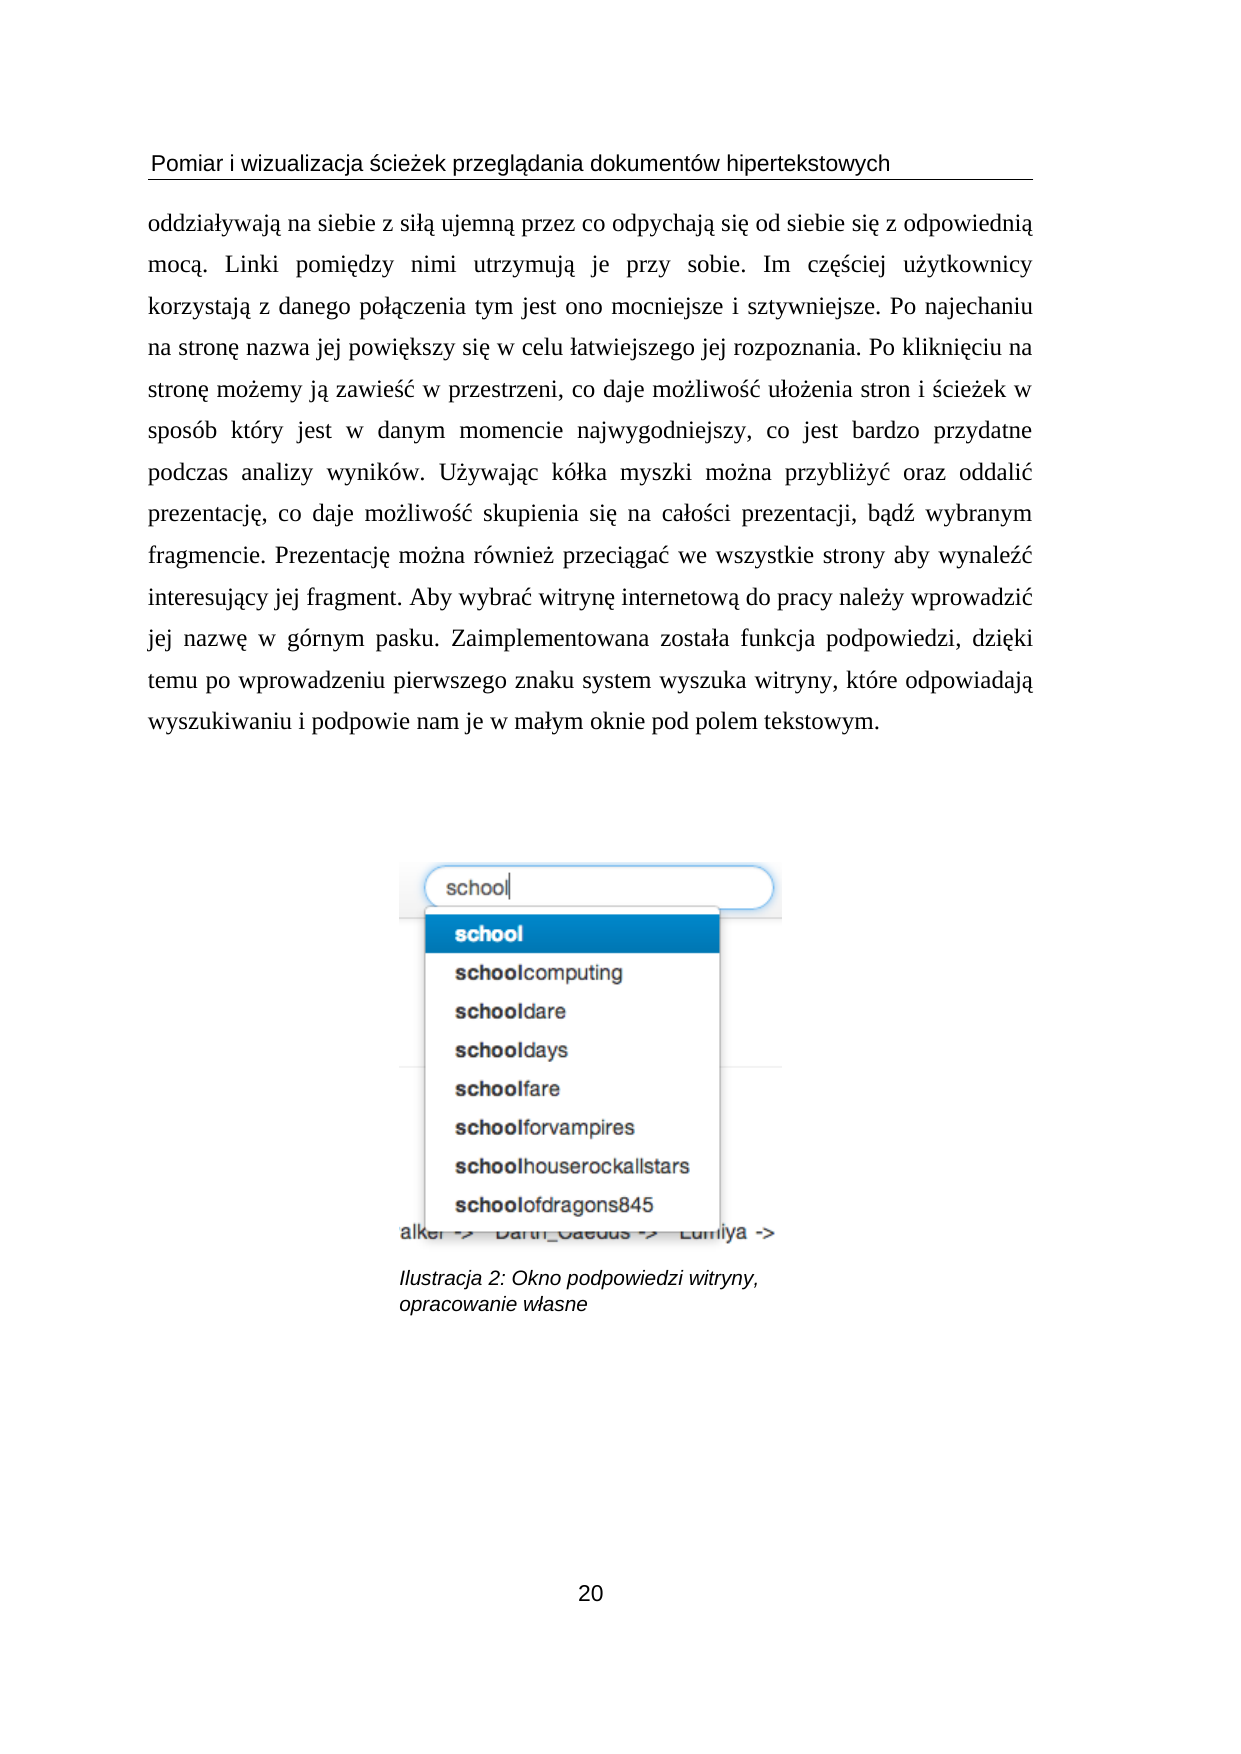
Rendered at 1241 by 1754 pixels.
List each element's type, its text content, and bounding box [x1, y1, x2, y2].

text oddziaływają na siebie z siłą ujemną przez co odpychają się od siebie się z odpowiednią mocą. Linki pomiędzy nimi utrzymują je przy sobie. Im częściej użytkownicy korzystają z danego połączenia tym jest ono mocniejsze i sztywniejsze. Po najechaniu na stronę nazwa jej powiększy się w celu łatwiejszego jej rozpoznania. Po kliknięciu na stronę możemy ją zawieść w przestrzeni, co daje możliwość ułożenia stron i ścieżek w sposób który jest w danym momencie najwygodniejszy, co jest bardzo przydatne podczas analizy wyników. Używając kółka myszki można przybliżyć oraz oddalić prezentację, co daje możliwość skupienia się na całości prezentacji, bądź wybranym fragmencie. Prezentację można również przeciągać we wszystkie strony aby wynaleźć interesujący jej fragment. Aby wybrać witrynę internetową do pracy należy wprowadzić jej nazwę w górnym pasku. Zaimplementowana została funkcja podpowiedzi, dzięki temu po wprowadzeniu pierwszego znaku system wyszuka witryny, które odpowiadają wyszukiwaniu i podpowie nam je w małym oknie pod polem tekstowym. [148, 209, 1033, 735]
text Ilustracja 2: Okno podpowiedzi witryny, opracowanie własne [399, 1263, 782, 1316]
picture [399, 862, 782, 1263]
